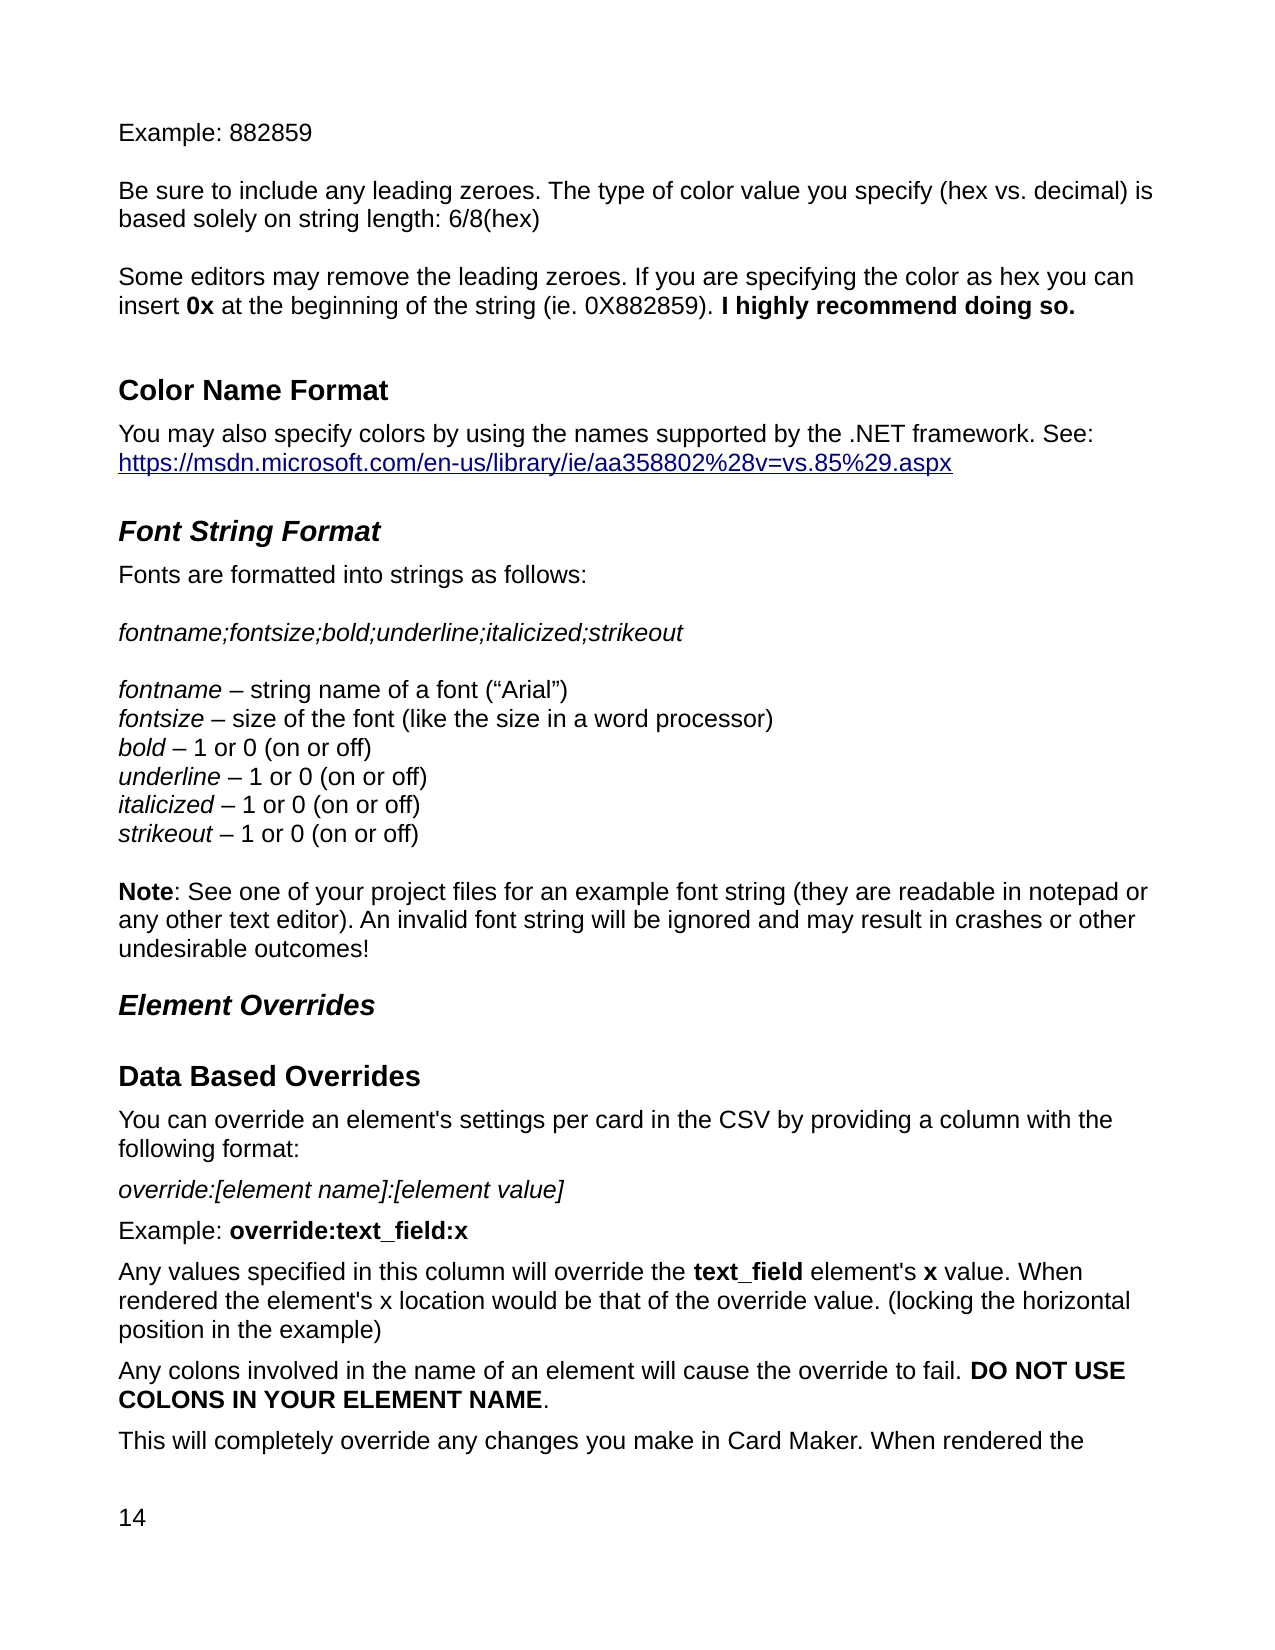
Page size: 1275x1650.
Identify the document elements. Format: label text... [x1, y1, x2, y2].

text strikeout – 1 or 0 (on or off) [118, 819, 1157, 848]
text override:[element name]:[element value] [118, 1175, 1157, 1203]
text Be sure to include any leading zeroes. The type of color value you specify (hex vs. decimal) is based solely on string length: 6/8(hex) [118, 176, 1157, 233]
subtitle Element Overrides [118, 988, 1157, 1021]
text underline – 1 or 0 (on or off) [118, 761, 1157, 790]
text Note: See one of your project files for an example font string (they are readable in notepad or any other text editor). An invalid font string will be ignored and may result in crashes or other undesirable outcomes! [118, 876, 1157, 963]
text fontname – string name of a font (“Arial”) [118, 675, 1157, 704]
text Fonts are formatted into strings as follows: [118, 560, 1157, 589]
text fontname;fontsize;bold;underline;italicized;strikeout [118, 618, 1157, 646]
text Some editors may remove the leading zeroes. If you are specifying the color as hex you can insert 0x at the beginning of the string (ie. 0X882859). I highly recommend doing so. [118, 262, 1157, 319]
text Any colons involved in the name of an element will cause the override to fail. DO NOT USE COLONS IN YOUR ELEMENT NAME. [118, 1356, 1157, 1413]
subtitle Data Based Overrides [118, 1059, 1157, 1092]
text Example: 882859 [118, 118, 1157, 147]
text italicized – 1 or 0 (on or off) [118, 790, 1157, 819]
text This will completely override any changes you make in Card Maker. When rendered the [118, 1426, 1157, 1455]
subtitle Color Name Format [118, 373, 1157, 407]
text Any values specified in this column will override the text_field element's x value. When rendered the element's x location would be that of the override value. (locking the horizontal position in the example) [118, 1257, 1157, 1343]
text You can override an element's settings per card in the CSV by providing a column with the following format: [118, 1105, 1157, 1162]
subtitle Font String Format [118, 514, 1157, 548]
text bold – 1 or 0 (on or off) [118, 733, 1157, 761]
text Example: override:text_field:x [118, 1216, 1157, 1245]
text fontsize – size of the font (like the size in a word processor) [118, 704, 1157, 733]
text You may also specify colors by using the names supported by the .NET framework. See: https://msdn.microsoft.com/en-us/library/ie/aa358802%28v=vs.85%29.aspx [118, 419, 1157, 477]
